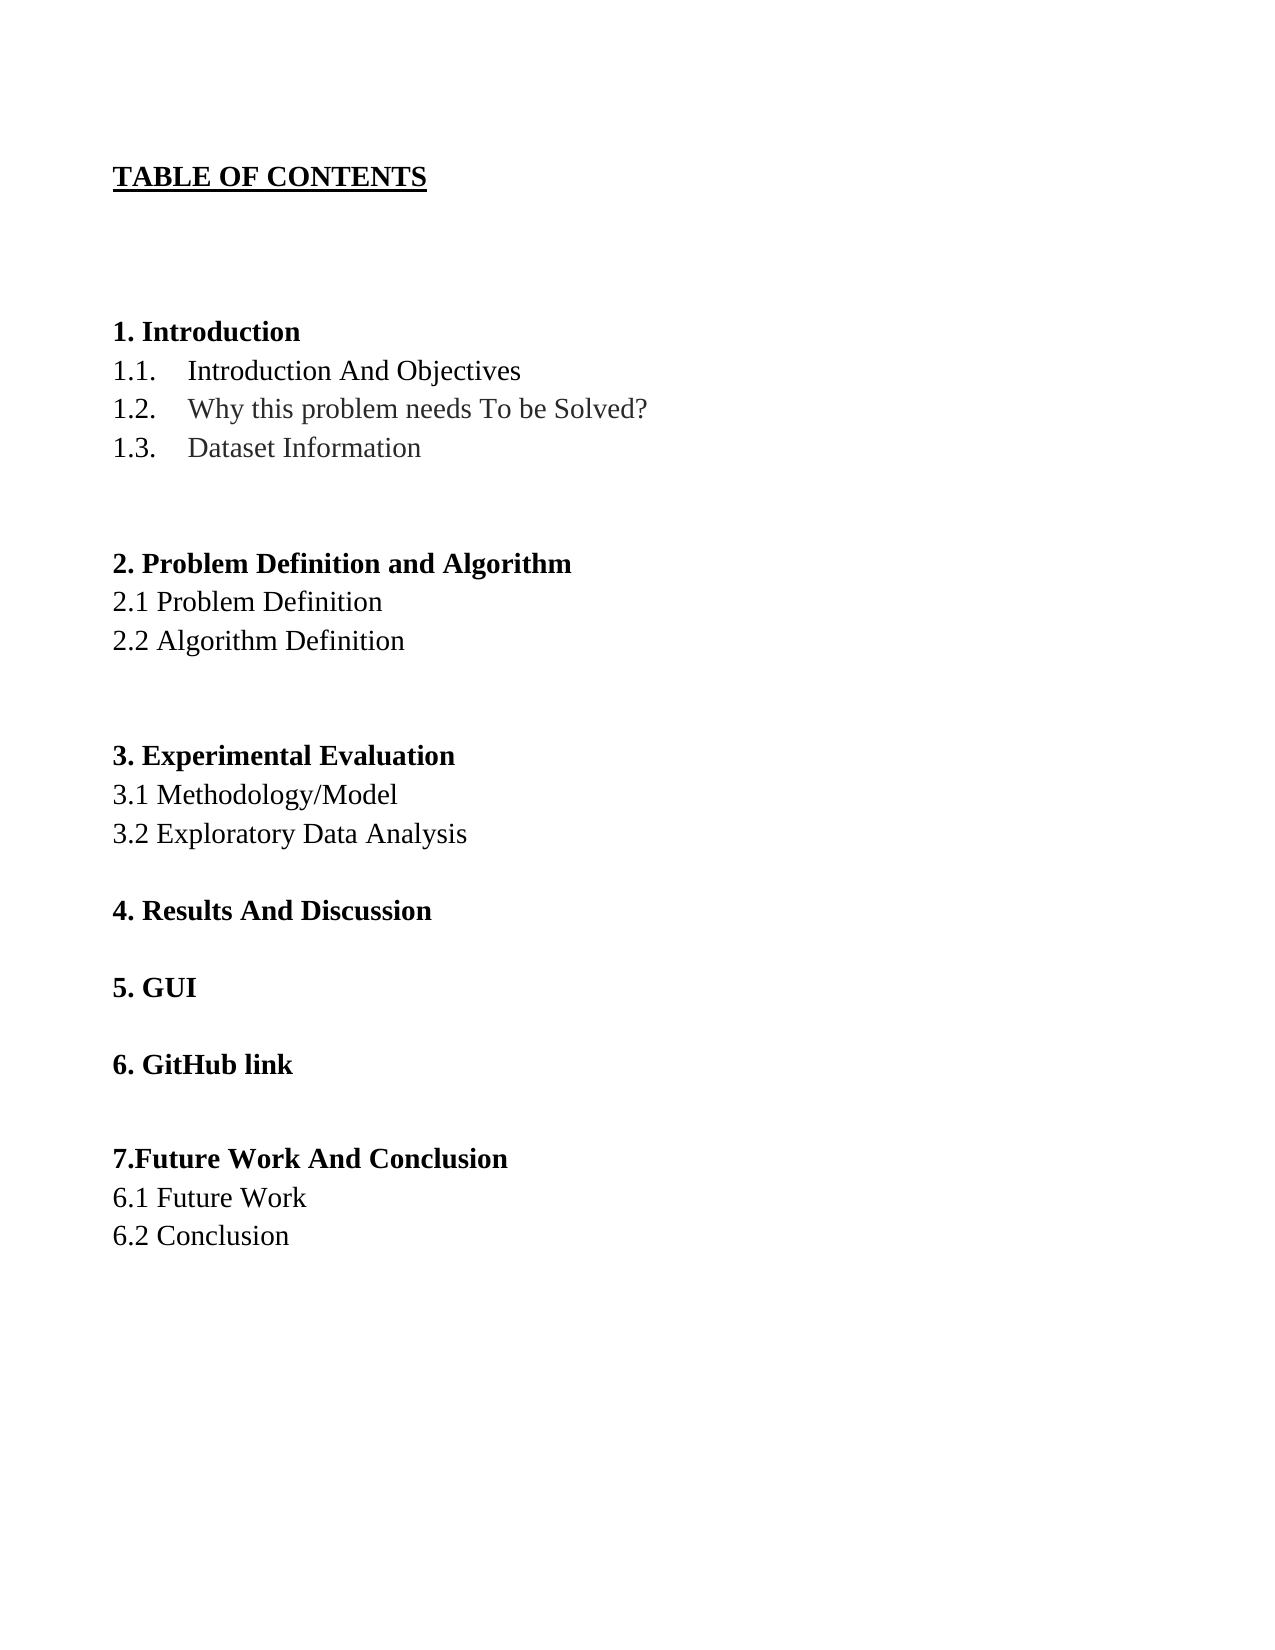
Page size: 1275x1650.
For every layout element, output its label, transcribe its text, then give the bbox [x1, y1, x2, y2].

list GitHub link [112, 1047, 1175, 1081]
list Dataset Information [112, 430, 1175, 463]
text TABLE OF CONTENTS [112, 159, 1175, 193]
list Exploratory Data Analysis [112, 816, 1175, 849]
subtitle Results And Discussion [112, 893, 1175, 926]
list GUI [112, 970, 1175, 1004]
list Conclusion [112, 1218, 1175, 1252]
list Problem Definition [112, 584, 1175, 618]
subtitle Problem Definition and Algorithm [112, 546, 1175, 579]
list Future Work [112, 1180, 1175, 1213]
list Introduction And Objectives [112, 353, 1175, 386]
subtitle 7.Future Work And Conclusion [112, 1141, 1175, 1175]
list Methodology/Model [112, 777, 1175, 811]
list Why this problem needs To be Solved? [112, 391, 1175, 425]
list Introduction [112, 314, 1175, 348]
subtitle Experimental Evaluation [112, 738, 1175, 772]
list Algorithm Definition [112, 623, 1175, 656]
